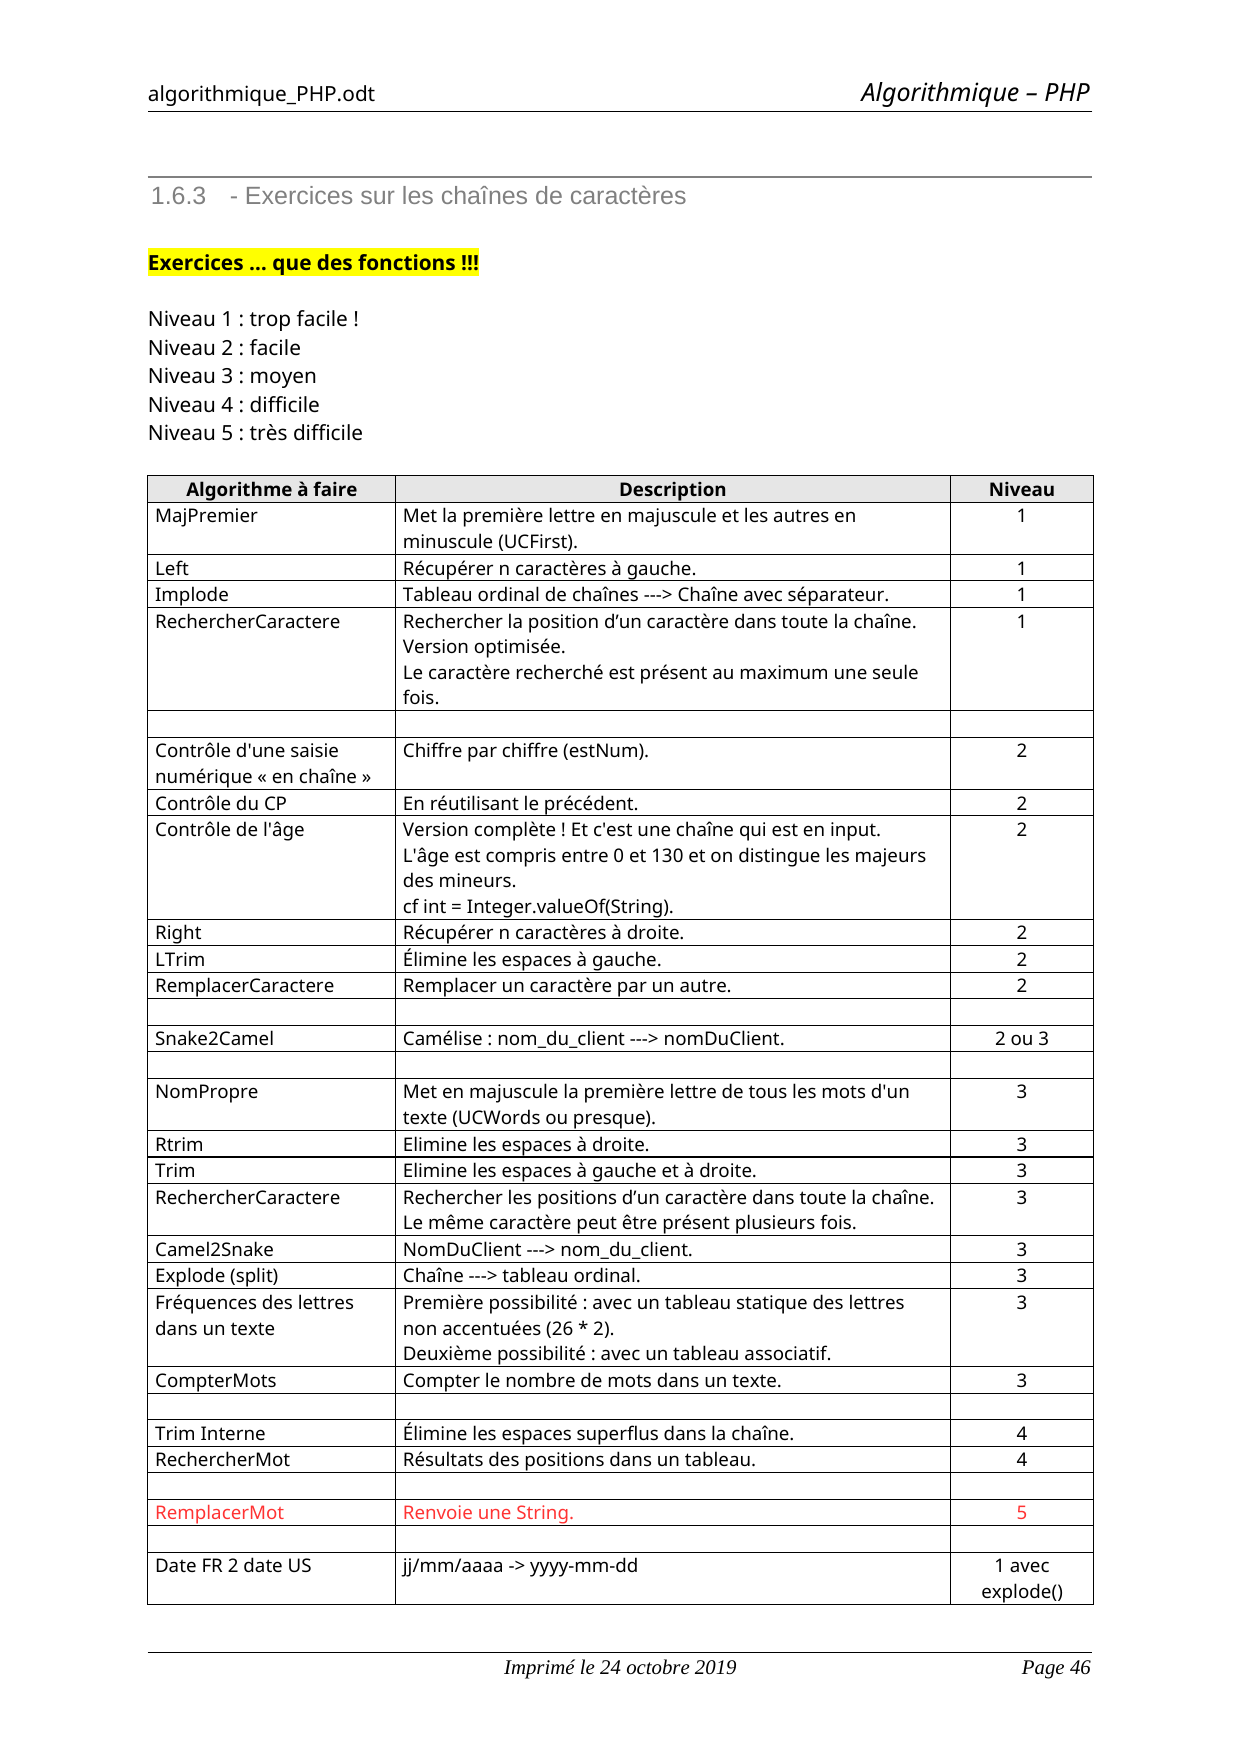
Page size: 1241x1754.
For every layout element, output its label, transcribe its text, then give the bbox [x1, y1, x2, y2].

table_cell MajPremier [148, 503, 395, 554]
table_cell CompterMots [148, 1367, 395, 1392]
table_cell 3 [951, 1263, 1093, 1288]
table_cell [396, 1394, 950, 1419]
table_cell Fréquences des lettres dans un texte [148, 1289, 395, 1366]
table_cell [148, 1473, 395, 1499]
table_cell Élimine les espaces superflus dans la chaîne. [396, 1420, 950, 1446]
table_header Description [396, 476, 950, 502]
table_cell 4 [951, 1420, 1093, 1446]
table_cell Elimine les espaces à droite. [396, 1131, 950, 1156]
table_cell RechercherCaractere [148, 1184, 395, 1235]
table_cell [951, 711, 1093, 737]
text Niveau 4 : difficile [148, 390, 1092, 418]
table_cell 2 [951, 973, 1093, 998]
table_cell Rtrim [148, 1131, 395, 1156]
table_cell 1 [951, 608, 1093, 710]
table_cell Date FR 2 date US [148, 1553, 395, 1604]
table_cell NomPropre [148, 1079, 395, 1130]
table_cell Compter le nombre de mots dans un texte. [396, 1367, 950, 1392]
table_cell Tableau ordinal de chaînes ---> Chaîne avec séparateur. [396, 581, 950, 607]
text Exercices … que des fonctions !!! [148, 248, 1092, 276]
table_cell 5 [951, 1500, 1093, 1525]
table_cell Met la première lettre en majuscule et les autres en minuscule (UCFirst). [396, 503, 950, 554]
table_cell RechercherMot [148, 1447, 395, 1472]
table_cell 3 [951, 1289, 1093, 1366]
table_header Niveau [951, 476, 1093, 502]
table_cell 4 [951, 1447, 1093, 1472]
table_cell Contrôle d'une saisie numérique « en chaîne » [148, 738, 395, 789]
table_cell Rechercher les positions d’un caractère dans toute la chaîne. Le même caractère peut être présent plusieurs fois. [396, 1184, 950, 1235]
table_cell 2 [951, 920, 1093, 945]
table_cell Première possibilité : avec un tableau statique des lettres non accentuées (26 * 2). Deuxième possibilité : avec un tableau associatif. [396, 1289, 950, 1366]
table_cell 1 [951, 581, 1093, 607]
table_cell Implode [148, 581, 395, 607]
table_cell 2 [951, 816, 1093, 918]
table_cell [951, 1473, 1093, 1499]
subtitle - Exercices sur les chaînes de caractères [148, 178, 1092, 213]
table_cell 2 ou 3 [951, 1026, 1093, 1051]
text Niveau 5 : très difficile [148, 418, 1092, 447]
table_cell 3 [951, 1184, 1093, 1235]
table_cell [951, 1526, 1093, 1552]
table_cell Renvoie une String. [396, 1500, 950, 1525]
table_cell 2 [951, 738, 1093, 789]
table_cell En réutilisant le précédent. [396, 790, 950, 815]
table_cell Chaîne ---> tableau ordinal. [396, 1263, 950, 1288]
table_cell Contrôle du CP [148, 790, 395, 815]
table_cell jj/mm/aaaa -> yyyy-mm-dd [396, 1553, 950, 1604]
table_cell Récupérer n caractères à gauche. [396, 555, 950, 580]
table_cell [951, 999, 1093, 1025]
text Niveau 3 : moyen [148, 361, 1092, 390]
table_cell 2 [951, 790, 1093, 815]
table_cell Rechercher la position d’un caractère dans toute la chaîne. Version optimisée. Le caractère recherché est présent au maximum une seule fois. [396, 608, 950, 710]
table_cell NomDuClient ---> nom_du_client. [396, 1236, 950, 1262]
table_cell Camélise : nom_du_client ---> nomDuClient. [396, 1026, 950, 1051]
table_cell 1 avec explode() [951, 1553, 1093, 1604]
table_cell [396, 999, 950, 1025]
table_cell [148, 1052, 395, 1078]
table_cell [396, 1526, 950, 1552]
table_cell 1 [951, 503, 1093, 554]
table_cell Trim [148, 1158, 395, 1183]
table_cell RechercherCaractere [148, 608, 395, 710]
text Niveau 2 : facile [148, 333, 1092, 361]
table_cell LTrim [148, 946, 395, 972]
table_cell RemplacerCaractere [148, 973, 395, 998]
table_cell Right [148, 920, 395, 945]
table_cell Récupérer n caractères à droite. [396, 920, 950, 945]
table_cell [396, 711, 950, 737]
table_cell Elimine les espaces à gauche et à droite. [396, 1158, 950, 1183]
table_cell [148, 1394, 395, 1419]
table_cell 2 [951, 946, 1093, 972]
table_cell [396, 1052, 950, 1078]
table_cell 3 [951, 1131, 1093, 1156]
table_cell Explode (split) [148, 1263, 395, 1288]
table_cell Élimine les espaces à gauche. [396, 946, 950, 972]
table_cell 3 [951, 1236, 1093, 1262]
table_cell [148, 1526, 395, 1552]
table_cell 3 [951, 1367, 1093, 1392]
table_header Algorithme à faire [148, 476, 395, 502]
table_cell Left [148, 555, 395, 580]
table_cell Remplacer un caractère par un autre. [396, 973, 950, 998]
table_cell RemplacerMot [148, 1500, 395, 1525]
table_cell [148, 999, 395, 1025]
table_cell Snake2Camel [148, 1026, 395, 1051]
table_cell Chiffre par chiffre (estNum). [396, 738, 950, 789]
table_cell [148, 711, 395, 737]
table_cell [396, 1473, 950, 1499]
table_cell 3 [951, 1158, 1093, 1183]
text Niveau 1 : trop facile ! [148, 304, 1092, 333]
table_cell [951, 1394, 1093, 1419]
table_cell Contrôle de l'âge [148, 816, 395, 918]
table_cell 3 [951, 1079, 1093, 1130]
table_cell Résultats des positions dans un tableau. [396, 1447, 950, 1472]
table_cell Version complète ! Et c'est une chaîne qui est en input. L'âge est compris entre 0 et 130 et on distingue les majeurs des mineurs. cf int = Integer.valueOf(String). [396, 816, 950, 918]
table_cell [951, 1052, 1093, 1078]
table_cell Camel2Snake [148, 1236, 395, 1262]
table_cell Trim Interne [148, 1420, 395, 1446]
table_cell Met en majuscule la première lettre de tous les mots d'un texte (UCWords ou presque). [396, 1079, 950, 1130]
table_cell 1 [951, 555, 1093, 580]
